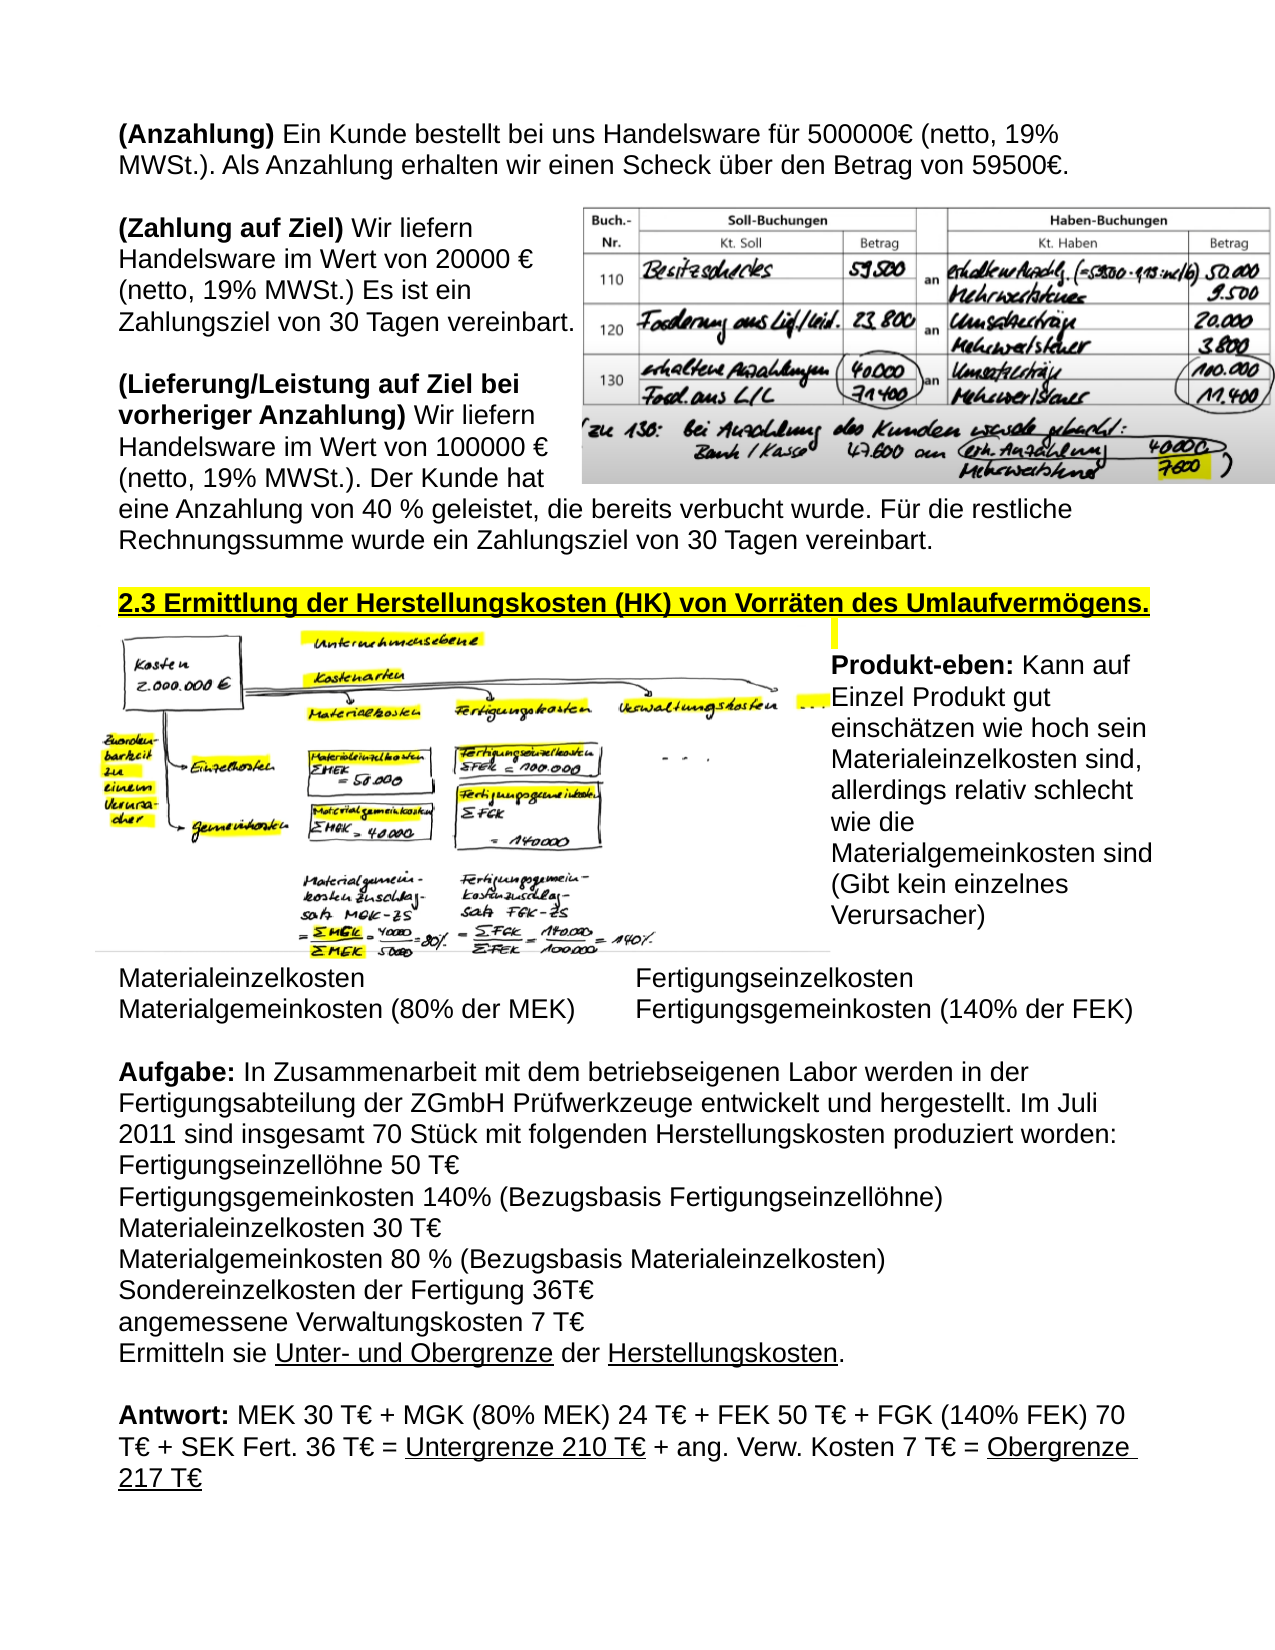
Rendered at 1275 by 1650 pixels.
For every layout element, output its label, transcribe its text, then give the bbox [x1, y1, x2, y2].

text (Anzahlung) Ein Kunde bestellt bei uns Handelsware für 500000€ (netto, 19% MWSt.). Als Anzahlung erhalten wir einen Scheck über den Betrag von 59500€. [118, 118, 1157, 181]
text (Zahlung auf Ziel) Wir liefern Handelsware im Wert von 20000 € (netto, 19% MWSt.) Es ist ein Zahlungsziel von 30 Tagen vereinbart. [118, 212, 581, 337]
text Materialeinzelkosten Fertigungseinzelkosten Materialgemeinkosten (80% der MEK) Fertigungsgemeinkosten (140% der FEK) Aufgabe: In Zusammenarbeit mit dem betriebseigenen Labor werden in der Fertigungsabteilung der ZGmbH Prüfwerkzeuge entwickelt und hergestellt. Im Juli 2011 sind insgesamt 70 Stück mit folgenden Herstellungskosten produziert worden: Fertigungseinzellöhne 50 T€ [118, 962, 1157, 1181]
text (Lieferung/Leistung auf Ziel bei vorheriger Anzahlung) Wir liefern Handelsware im Wert von 100000 € (netto, 19% MWSt.). Der Kunde hat eine Anzahlung von 40 % geleistet, die bereits verbucht wurde. Für die restliche Rechnungssumme wurde ein Zahlungsziel von 30 Tagen vereinbart. [118, 368, 1157, 556]
text Fertigungsgemeinkosten 140% (Bezugsbasis Fertigungseinzellöhne) Materialeinzelkosten 30 T€ [118, 1181, 1157, 1243]
text Sondereinzelkosten der Fertigung 36T€ [118, 1274, 1157, 1306]
text Materialgemeinkosten 80 % (Bezugsbasis Materialeinzelkosten) [118, 1243, 1157, 1274]
text Produkt-eben: Kann auf Einzel Produkt gut einschätzen wie hoch sein Materialeinzelkosten sind, allerdings relativ schlecht wie die Materialgemeinkosten sind (Gibt kein einzelnes Verursacher) [831, 649, 1157, 931]
picture [95, 625, 831, 959]
picture [581, 204, 1275, 484]
text 2.3 Ermittlung der Herstellungskosten (HK) von Vorräten des Umlaufvermögens. [118, 587, 1157, 618]
text angemessene Verwaltungskosten 7 T€ [118, 1306, 1157, 1337]
text Ermitteln sie Unter- und Obergrenze der Herstellungskosten. Antwort: MEK 30 T€ + MGK (80% MEK) 24 T€ + FEK 50 T€ + FGK (140% FEK) 70 T€ + SEK Fert. 36 T€ = Untergrenze 210 T€ + ang. Verw. Kosten 7 T€ = Obergrenze 217 T€ [118, 1337, 1157, 1493]
